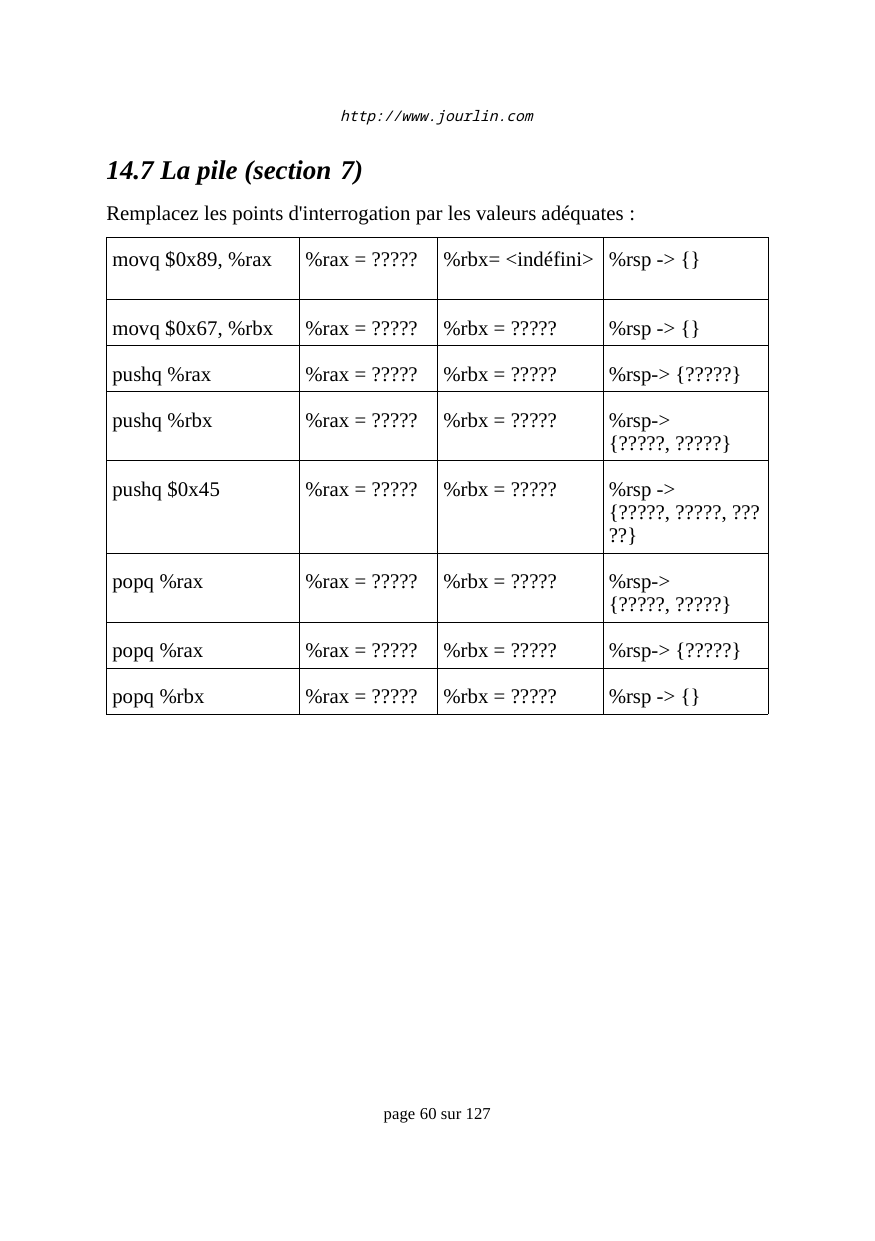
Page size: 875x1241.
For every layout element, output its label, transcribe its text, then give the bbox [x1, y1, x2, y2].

table_cell %rsp-> {?????} [604, 346, 768, 391]
table_cell %rsp-> {?????, ?????} [604, 554, 768, 622]
table_cell %rbx = ????? [438, 623, 603, 668]
table_cell %rbx = ????? [438, 669, 603, 714]
table_cell %rsp -> {} [604, 669, 768, 714]
table_cell movq $0x67, %rbx [107, 300, 299, 345]
table_header %rbx= <indéfini> [438, 238, 603, 299]
table_cell pushq $0x45 [107, 461, 299, 553]
subtitle 14.7 La pile (section 7) [106, 156, 768, 185]
table_cell %rsp-> {?????, ?????} [604, 392, 768, 460]
table_cell popq %rax [107, 623, 299, 668]
table_cell %rsp -> {?????, ?????, ?????} [604, 461, 768, 553]
table_cell %rsp-> {?????} [604, 623, 768, 668]
table_cell %rax = ????? [300, 392, 437, 460]
table_cell popq %rax [107, 554, 299, 622]
table_cell %rax = ????? [300, 669, 437, 714]
table_cell %rbx = ????? [438, 300, 603, 345]
table_cell %rbx = ????? [438, 346, 603, 391]
table_cell pushq %rax [107, 346, 299, 391]
table_header %rax = ????? [300, 238, 437, 299]
text Remplacez les points d'interrogation par les valeurs adéquates : [106, 198, 768, 224]
table_cell %rbx = ????? [438, 554, 603, 622]
table_cell %rax = ????? [300, 461, 437, 553]
table_cell %rbx = ????? [438, 392, 603, 460]
table_header %rsp -> {} [604, 238, 768, 299]
table_header movq $0x89, %rax [107, 238, 299, 299]
table_cell %rax = ????? [300, 623, 437, 668]
table_cell %rax = ????? [300, 346, 437, 391]
table_cell pushq %rbx [107, 392, 299, 460]
table_cell %rsp -> {} [604, 300, 768, 345]
table_cell %rbx = ????? [438, 461, 603, 553]
table_cell %rax = ????? [300, 554, 437, 622]
table_cell popq %rbx [107, 669, 299, 714]
table_cell %rax = ????? [300, 300, 437, 345]
